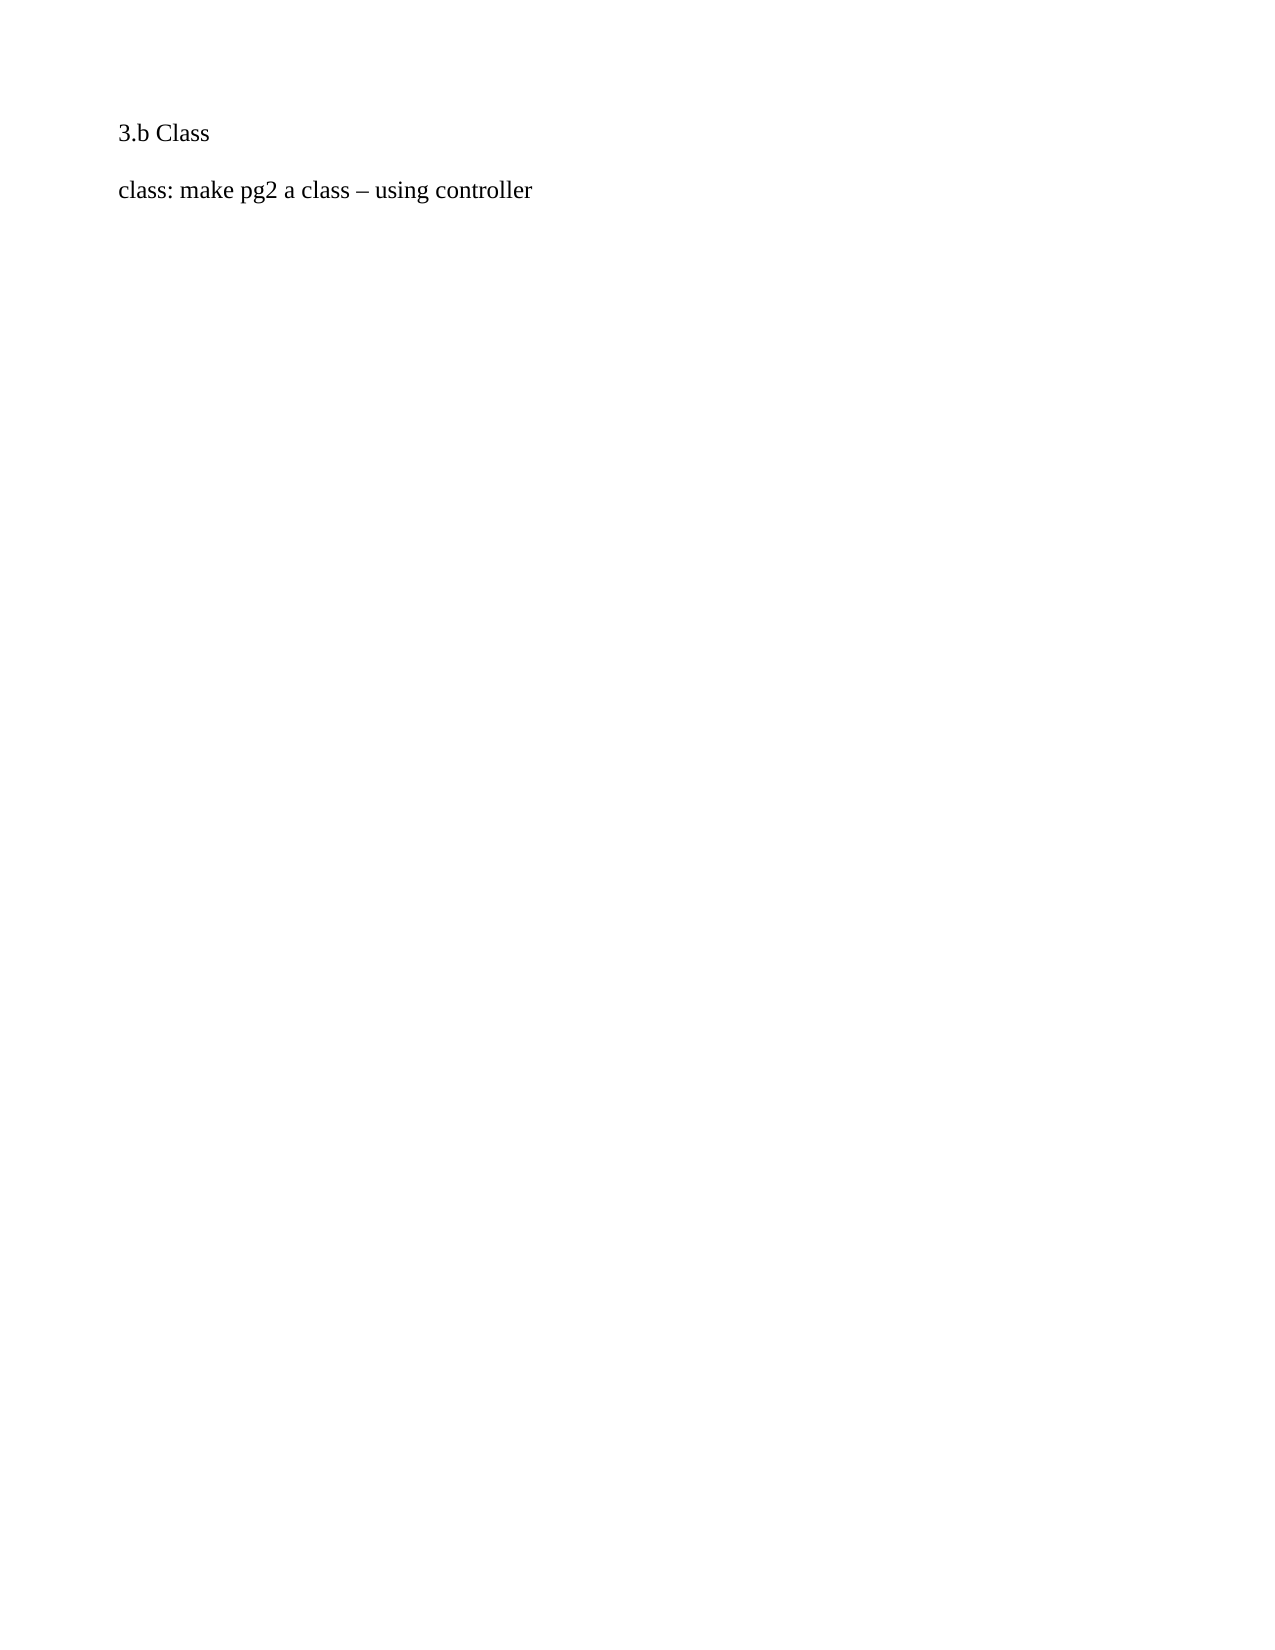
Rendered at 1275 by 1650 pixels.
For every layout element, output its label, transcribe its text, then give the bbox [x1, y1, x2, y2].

text 3.b Class [118, 118, 1157, 147]
text class: make pg2 a class – using controller [118, 176, 1157, 204]
